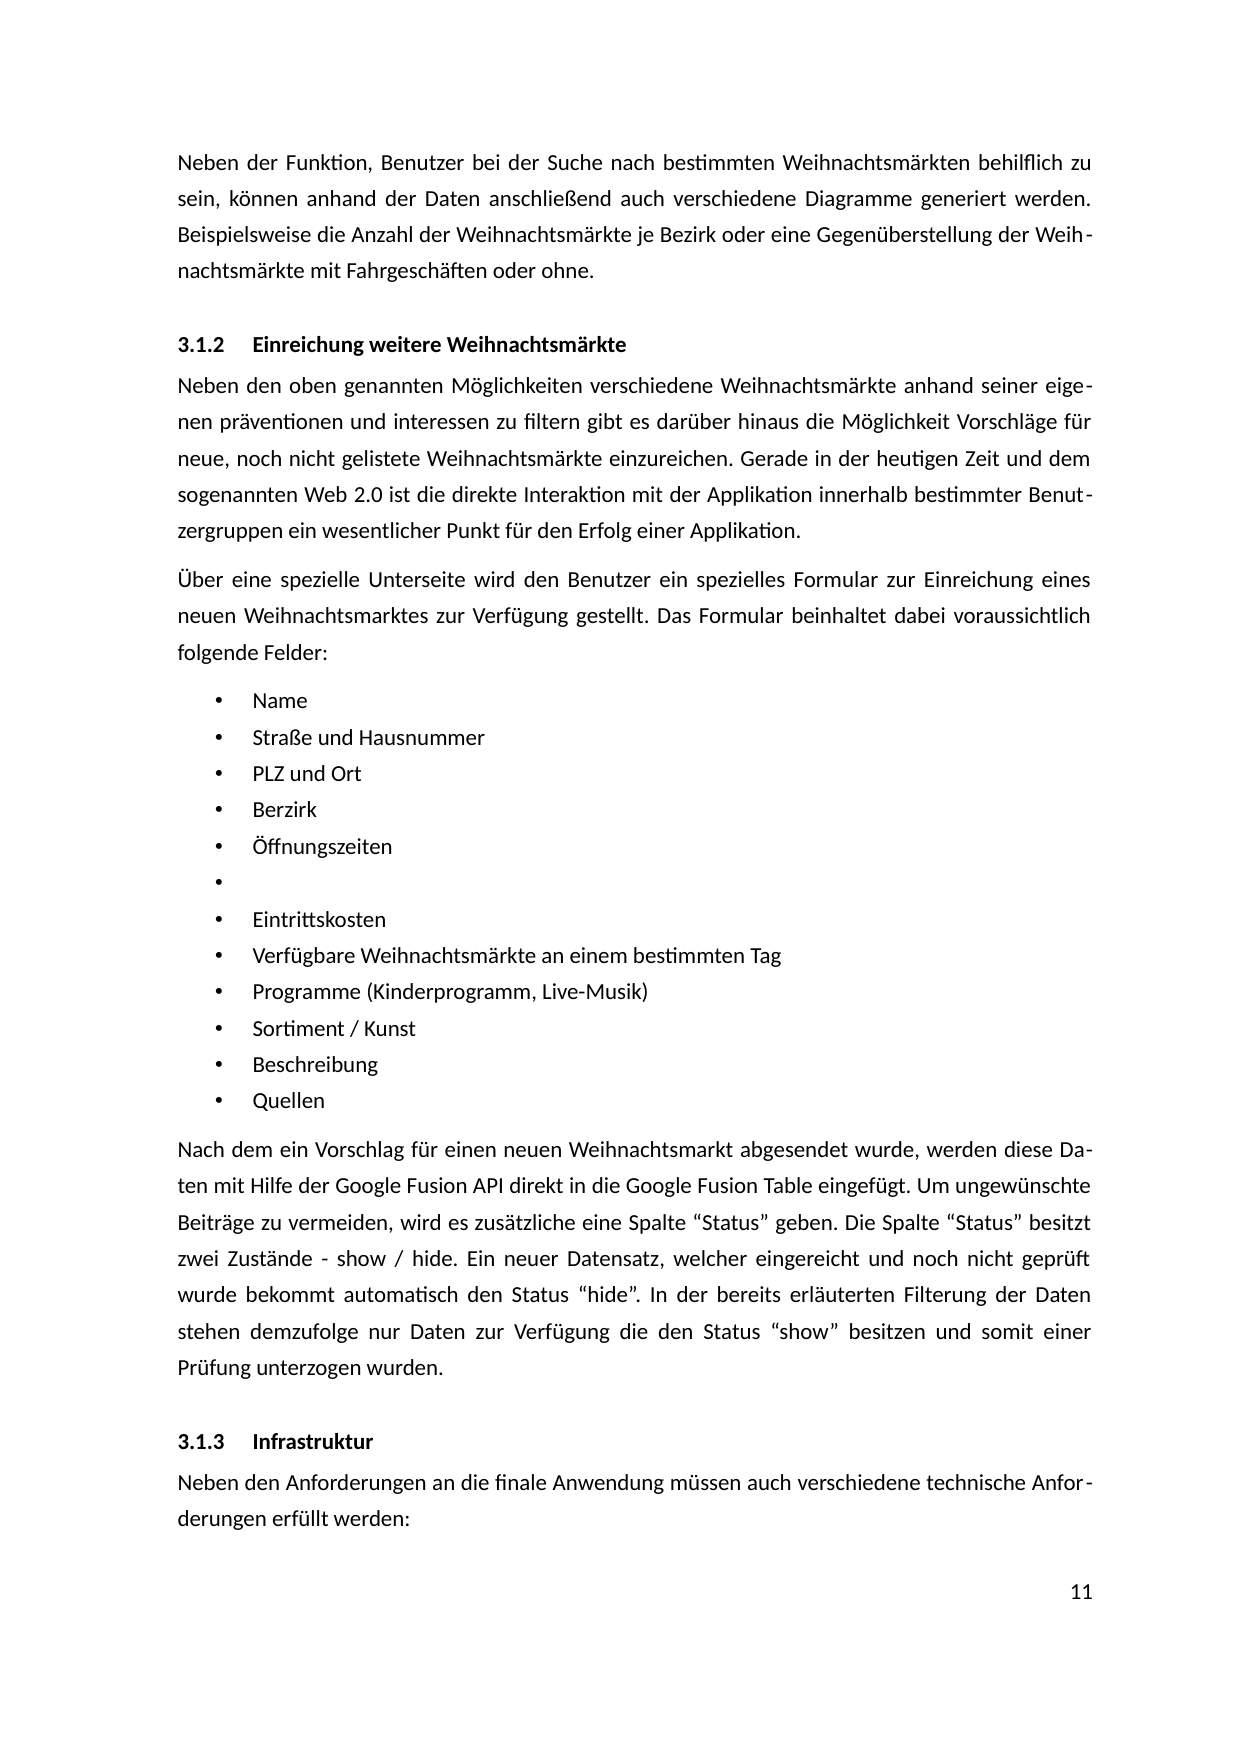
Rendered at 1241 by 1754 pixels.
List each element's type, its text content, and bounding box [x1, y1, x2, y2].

subtitle Einreichung weitere Weihnachtsmärkte [177, 330, 1093, 358]
list Quellen [215, 1086, 1093, 1114]
text Über eine spezielle Unterseite wird den Benutzer ein spezielles Formular zur Einreichung eines neuen Weihnachtsmarktes zur Verfügung gestellt. Das Formular beinhaltet dabei voraussichtlich folgende Felder: [177, 565, 1093, 666]
list Öffnungszeiten [215, 832, 1093, 860]
list Sortiment / Kunst [215, 1014, 1093, 1042]
list Beschreibung [215, 1050, 1093, 1078]
list Berzirk [215, 796, 1093, 824]
list Programme (Kinderprogramm, Live-Musik) [215, 977, 1093, 1005]
text Nach dem ein Vorschlag für einen neuen Weihnachtsmarkt abgesendet wurde, werden diese Da­ten mit Hilfe der Google Fusion API direkt in die Google Fusion Table eingefügt. Um ungewünschte Beiträge zu vermeiden, wird es zusätzliche eine Spalte “Status” geben. Die Spalte “Status” besitzt zwei Zustände - show / hide. Ein neuer Datensatz, welcher eingereicht und noch nicht geprüft wurde bekommt automatisch den Status “hide”. In der bereits erläuterten Filterung der Daten stehen demzufolge nur Daten zur Verfügung die den Status “show” besitzen und somit einer Prüfung unterzogen wurden. [177, 1135, 1093, 1381]
list PLZ und Ort [215, 759, 1093, 787]
list Verfügbare Weihnachtsmärkte an einem bestimmten Tag [215, 941, 1093, 969]
list Eintrittskosten [215, 905, 1093, 933]
text Neben den oben genannten Möglichkeiten verschiedene Weihnachtsmärkte anhand seiner eige­nen präventionen und interessen zu filtern gibt es darüber hinaus die Möglichkeit Vorschläge für neue, noch nicht gelistete Weihnachtsmärkte einzureichen. Gerade in der heutigen Zeit und dem sogenannten Web 2.0 ist die direkte Interaktion mit der Applikation innerhalb bestimmter Benut­zergruppen ein wesentlicher Punkt für den Erfolg einer Applikation. [177, 371, 1093, 544]
text Neben der Funktion, Benutzer bei der Suche nach bestimmten Weihnachtsmärkten behilflich zu sein, können anhand der Daten anschließend auch verschiedene Diagramme generiert werden. Beispielsweise die Anzahl der Weihnachtsmärkte je Bezirk oder eine Gegenüberstellung der Weih­nachtsmärkte mit Fahrgeschäften oder ohne. [177, 148, 1093, 285]
subtitle Infrastruktur [177, 1427, 1093, 1455]
text Neben den Anforderungen an die finale Anwendung müssen auch verschiedene technische Anfor­derungen erfüllt werden: [177, 1468, 1093, 1532]
list Name [215, 687, 1093, 714]
list Straße und Hausnummer [215, 723, 1093, 751]
